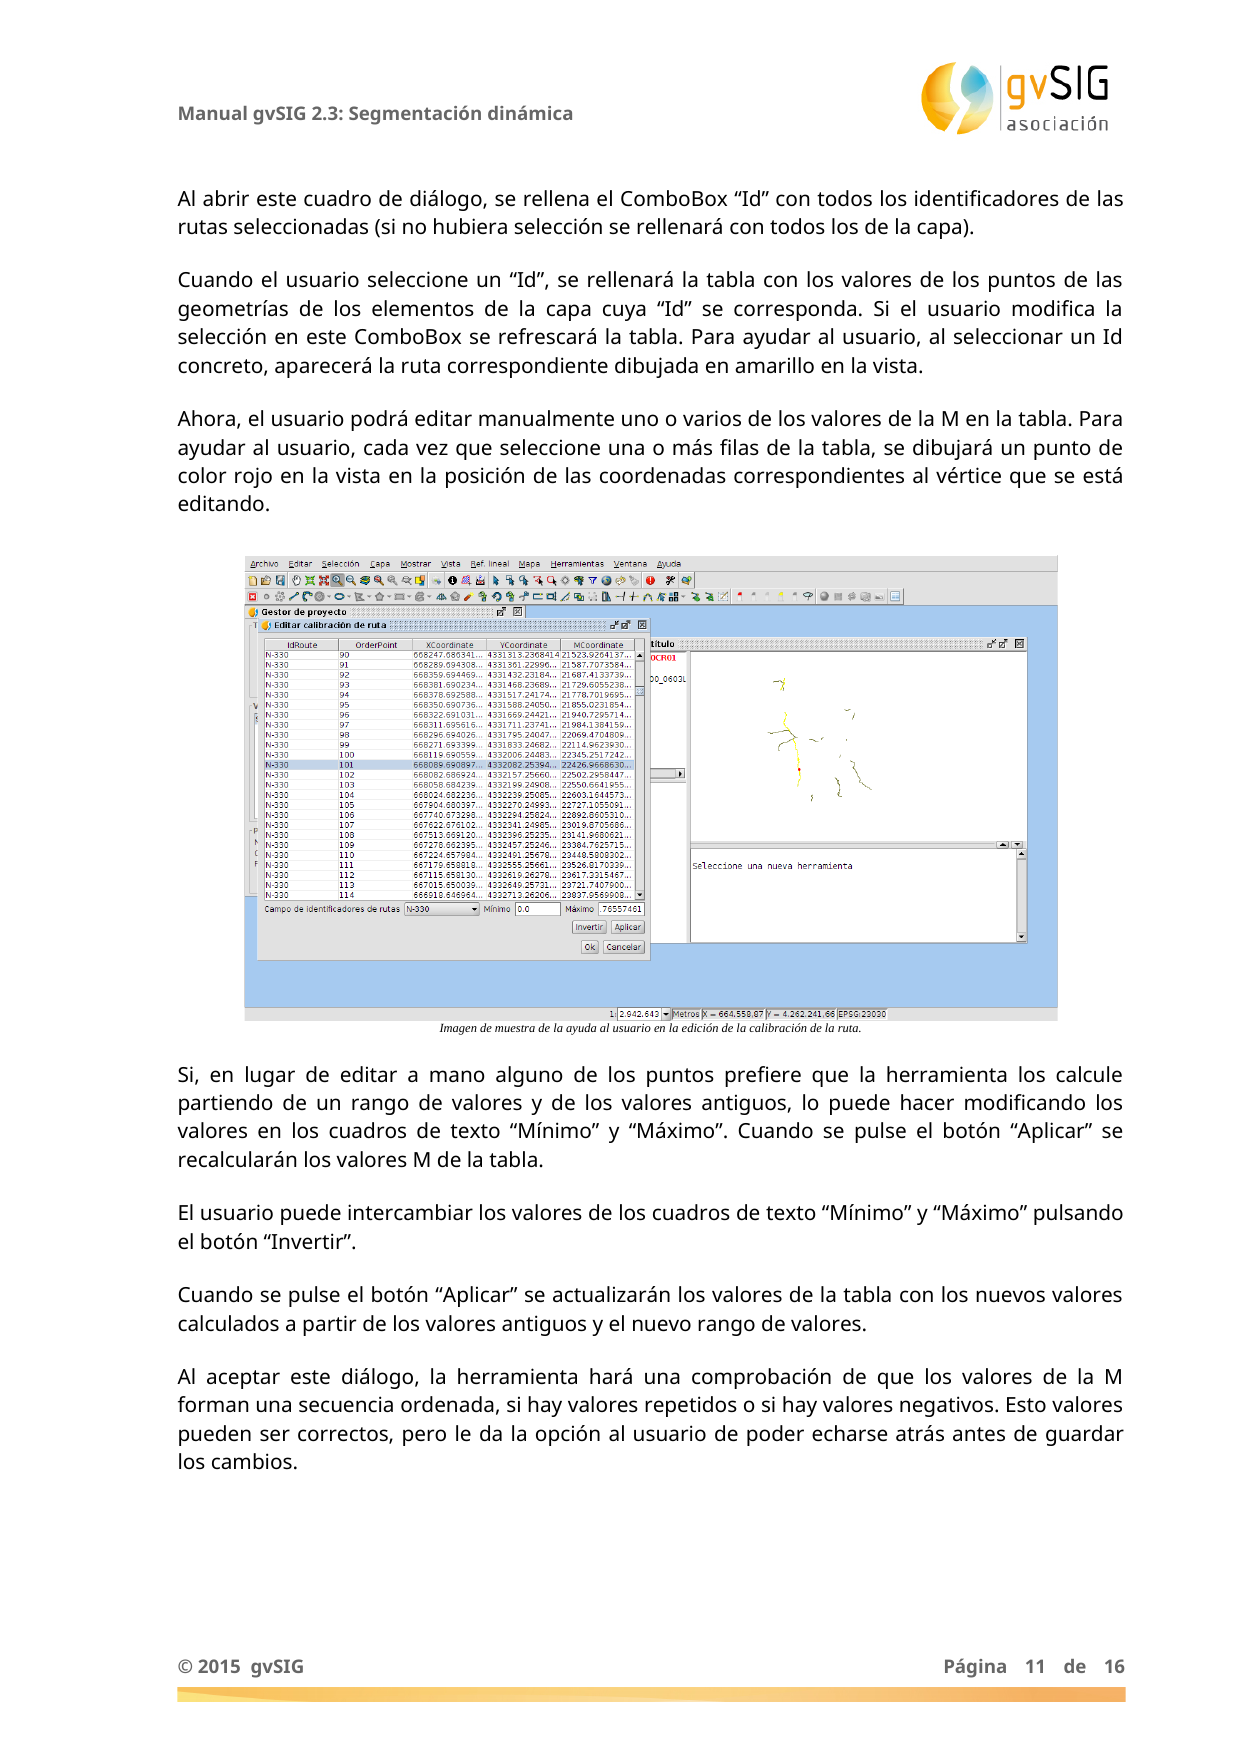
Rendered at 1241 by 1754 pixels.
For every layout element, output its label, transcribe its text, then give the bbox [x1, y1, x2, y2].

text Cuando se pulse el botón “Aplicar” se actualizarán los valores de la tabla con los nuevos valores calculados a partir de los valores antiguos y el nuevo rango de valores. [177, 1280, 1125, 1337]
text Si, en lugar de editar a mano alguno de los puntos prefiere que la herramienta los calcule partiendo de un rango de valores y de los valores antiguos, lo puede hacer modificando los valores en los cuadros de texto “Mínimo” y “Máximo”. Cuando se pulse el botón “Aplicar” se recalcularán los valores M de la tabla. [177, 1060, 1125, 1173]
picture [902, 47, 1122, 148]
text Ahora, el usuario podrá editar manualmente uno o varios de los valores de la M en la tabla. Para ayudar al usuario, cada vez que seleccione una o más filas de la tabla, se dibujará un punto de color rojo en la vista en la posición de las coordenadas correspondientes al vértice que se está editando. [177, 404, 1125, 518]
text Imagen de muestra de la ayuda al usuario en la edición de la calibración de la ruta. [244, 1021, 1058, 1035]
text El usuario puede intercambiar los valores de los cuadros de texto “Mínimo” y “Máximo” pulsando el botón “Invertir”. [177, 1198, 1125, 1255]
text Cuando el usuario seleccione un “Id”, se rellenará la tabla con los valores de los puntos de las geometrías de los elementos de la capa cuya “Id” se corresponda. Si el usuario modifica la selección en este ComboBox se refrescará la tabla. Para ayudar al usuario, al seleccionar un Id concreto, aparecerá la ruta correspondiente dibujada en amarillo en la vista. [177, 266, 1125, 379]
text Al abrir este cuadro de diálogo, se rellena el ComboBox “Id” con todos los identificadores de las rutas seleccionadas (si no hubiera selección se rellenará con todos los de la capa). [177, 184, 1125, 241]
text Al aceptar este diálogo, la herramienta hará una comprobación de que los valores de la M forman una secuencia ordenada, si hay valores repetidos o si hay valores negativos. Esto valores pueden ser correctos, pero le da la opción al usuario de poder echarse atrás antes de guardar los cambios. [177, 1362, 1125, 1476]
picture [177, 1687, 1126, 1702]
picture [244, 555, 1058, 1021]
